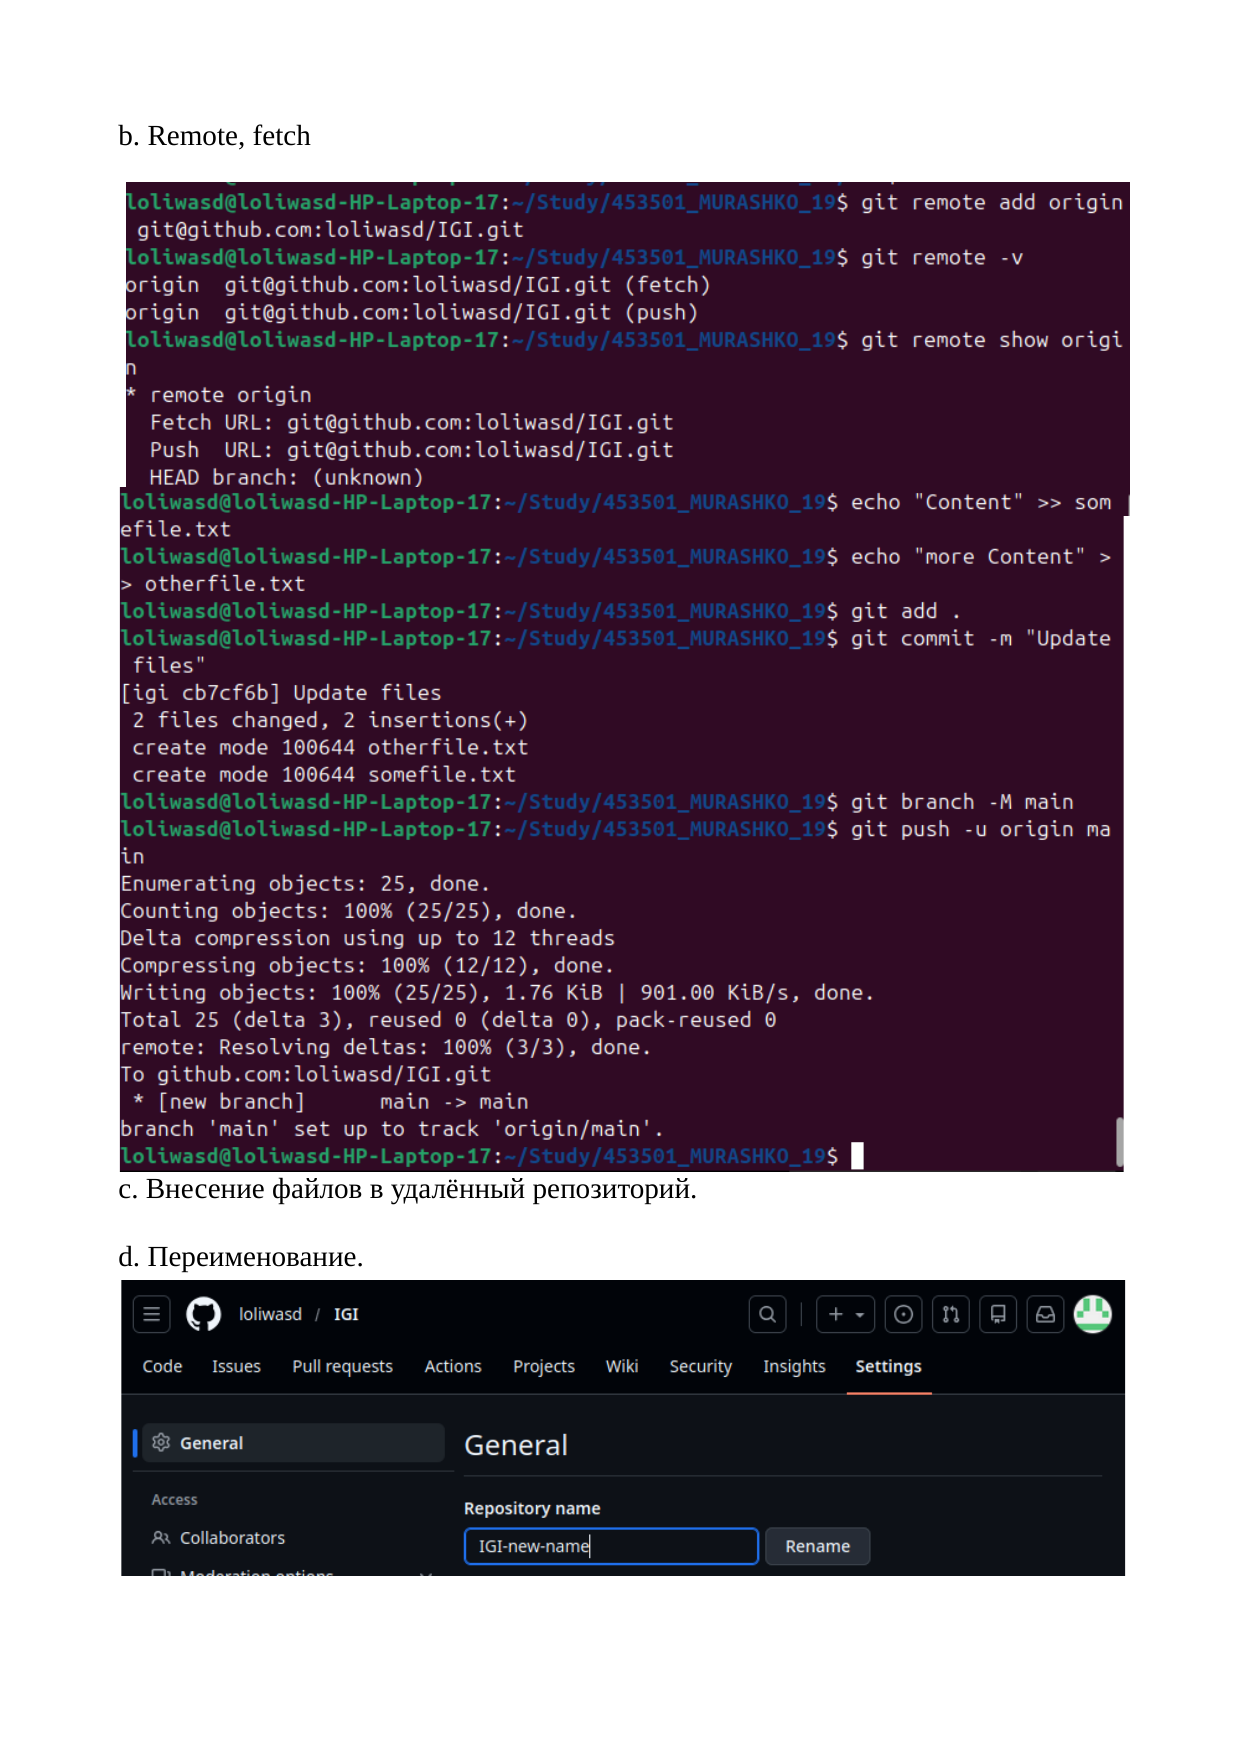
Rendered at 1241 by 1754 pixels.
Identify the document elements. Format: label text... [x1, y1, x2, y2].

text b. Remote, fetch [118, 118, 1122, 152]
picture [121, 1280, 1126, 1576]
text d. Переименование. [118, 1239, 1122, 1272]
text c. Внесение файлов в удалённый репозиторий. [118, 152, 1122, 1205]
picture [119, 182, 1130, 1172]
